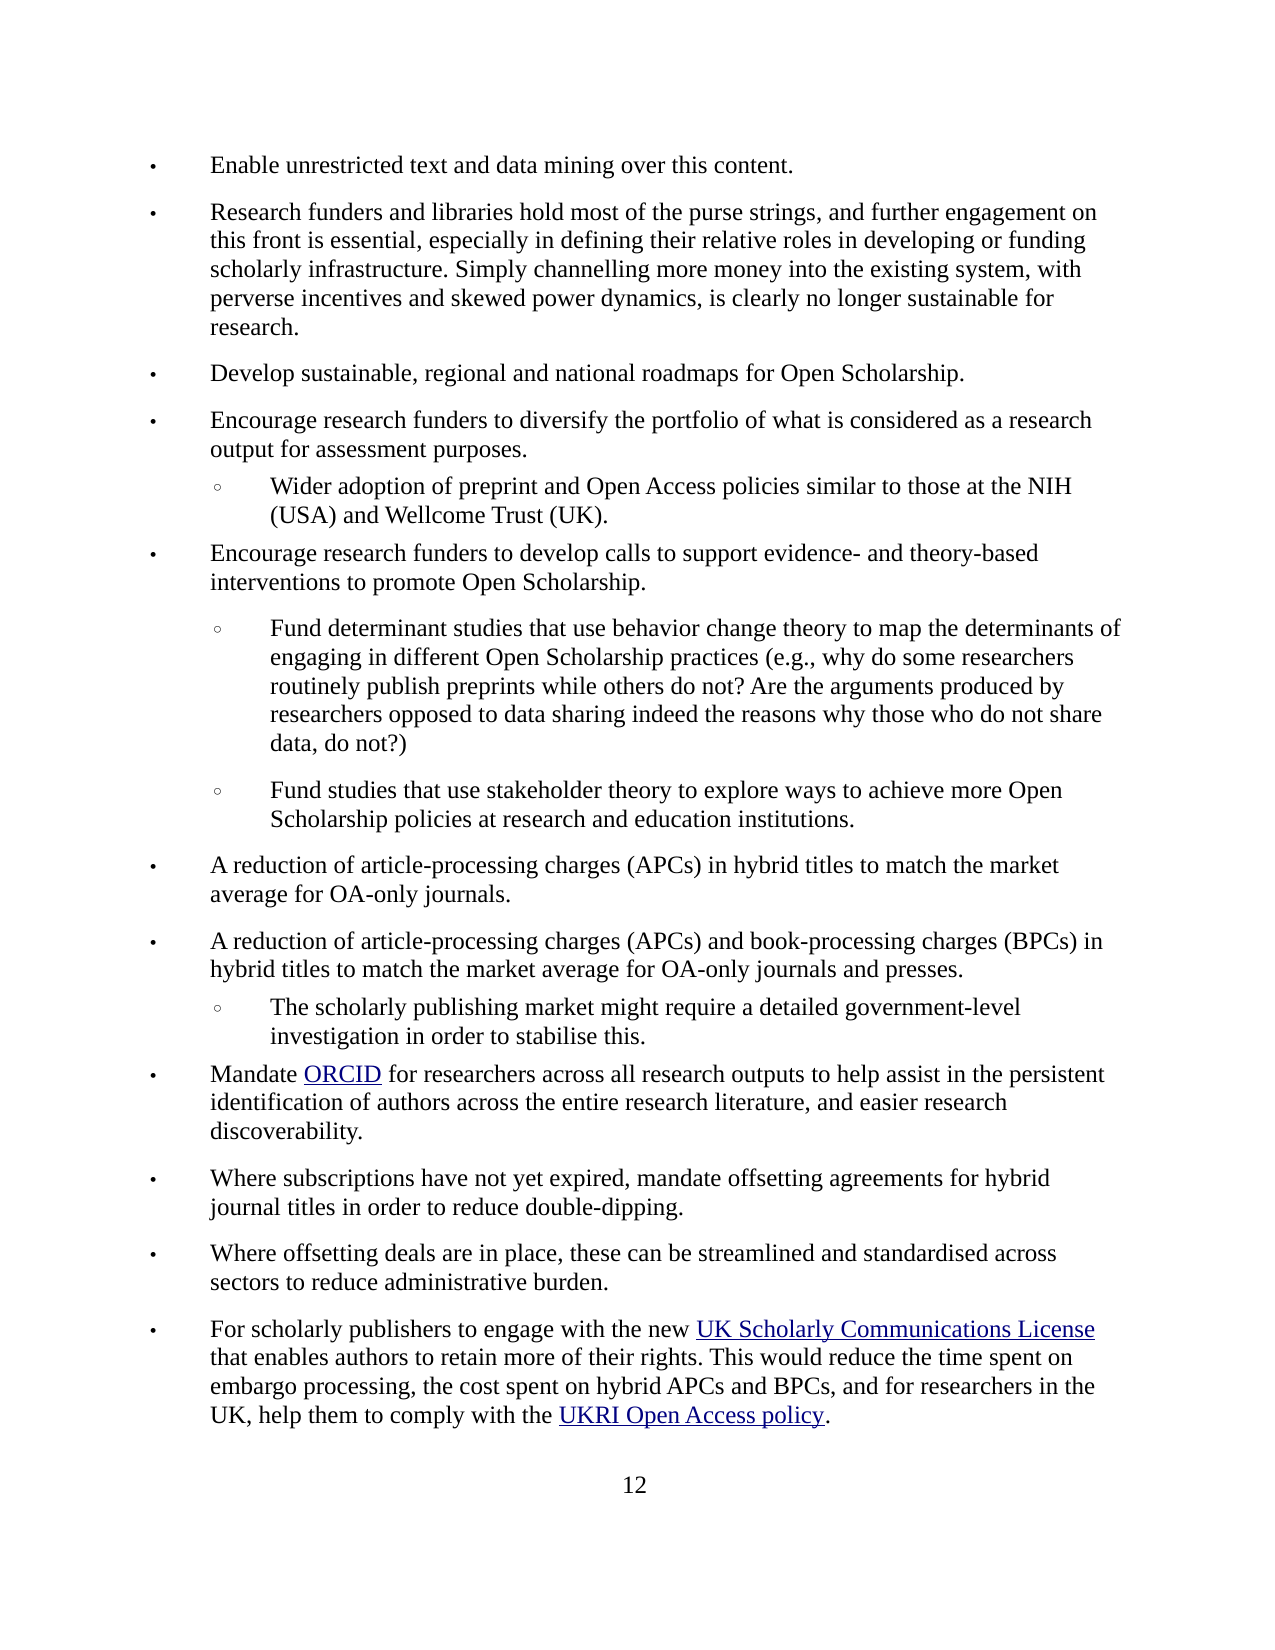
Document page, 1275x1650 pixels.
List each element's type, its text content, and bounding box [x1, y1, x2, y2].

list For scholarly publishers to engage with the new UK Scholarly Communications License that enables authors to retain more of their rights. This would reduce the time spent on embargo processing, the cost spent on hybrid APCs and BPCs, and for researchers in the UK, help them to comply with the UKRI Open Access policy. [150, 1314, 1125, 1429]
list Fund determinant studies that use behavior change theory to map the determinants of engaging in different Open Scholarship practices (e.g., why do some researchers routinely publish preprints while others do not? Are the arguments produced by researchers opposed to data sharing indeed the reasons why those who do not share data, do not?) [210, 613, 1125, 757]
list A reduction of article-processing charges (APCs) in hybrid titles to match the market average for OA-only journals. [150, 850, 1125, 908]
list A reduction of article-processing charges (APCs) and book-processing charges (BPCs) in hybrid titles to match the market average for OA-only journals and presses. [150, 926, 1125, 983]
list Enable unrestricted text and data mining over this content. [150, 150, 1125, 179]
list Encourage research funders to develop calls to support evidence- and theory-based interventions to promote Open Scholarship. [150, 538, 1125, 595]
list Fund studies that use stakeholder theory to explore ways to achieve more Open Scholarship policies at research and education institutions. [210, 775, 1125, 832]
list Develop sustainable, regional and national roadmaps for Open Scholarship. [150, 358, 1125, 387]
list Wider adoption of preprint and Open Access policies similar to those at the NIH (USA) and Wellcome Trust (UK). [210, 471, 1125, 529]
list Where offsetting deals are in place, these can be streamlined and standardised across sectors to reduce administrative burden. [150, 1238, 1125, 1296]
list The scholarly publishing market might require a detailed government-level investigation in order to stabilise this. [210, 992, 1125, 1050]
list Research funders and libraries hold most of the purse strings, and further engagement on this front is essential, especially in defining their relative roles in developing or funding scholarly infrastructure. Simply channelling more money into the existing system, with perverse incentives and skewed power dynamics, is clearly no longer sustainable for research. [150, 197, 1125, 340]
list Encourage research funders to diversify the portfolio of what is considered as a research output for assessment purposes. [150, 405, 1125, 462]
list Where subscriptions have not yet expired, mandate offsetting agreements for hybrid journal titles in order to reduce double-dipping. [150, 1163, 1125, 1220]
list Mandate ORCID for researchers across all research outputs to help assist in the persistent identification of authors across the entire research literature, and easier research discoverability. [150, 1059, 1125, 1145]
